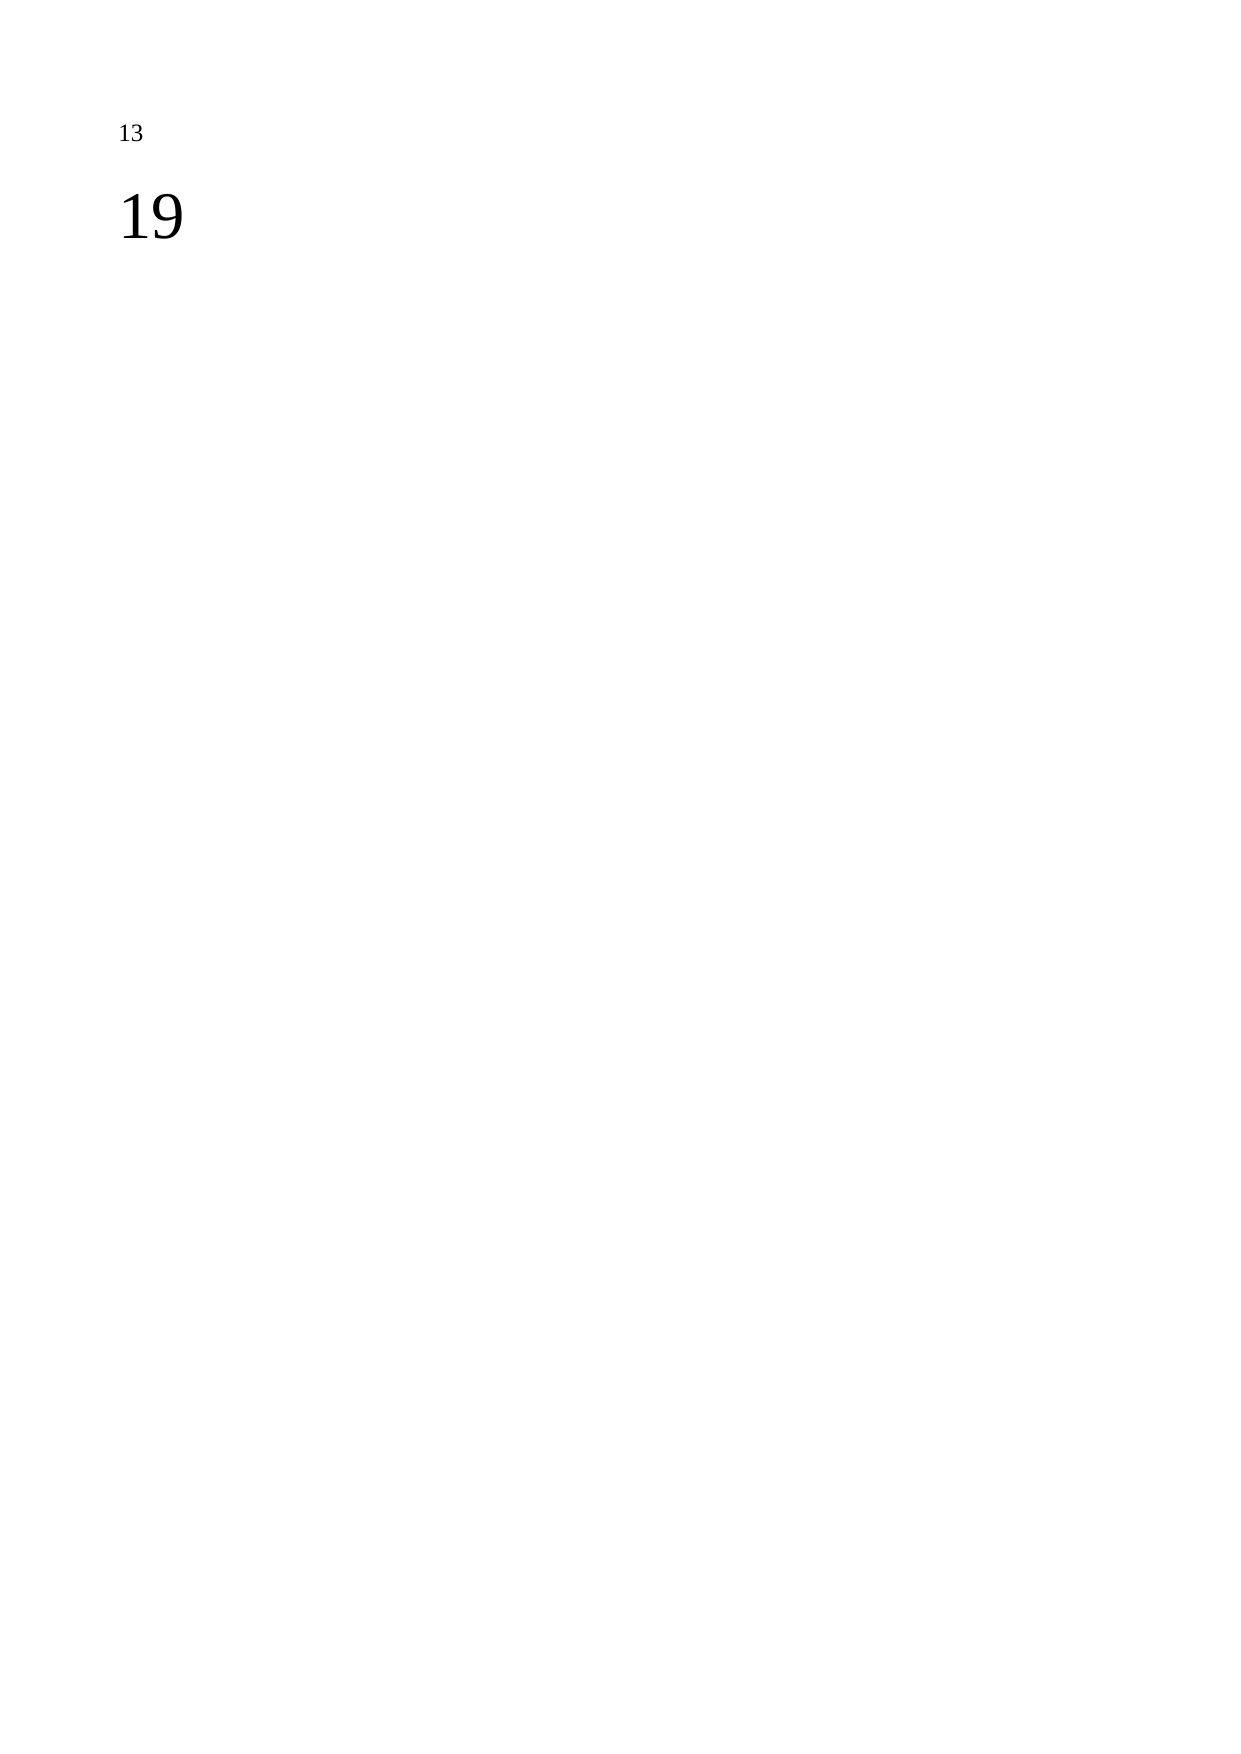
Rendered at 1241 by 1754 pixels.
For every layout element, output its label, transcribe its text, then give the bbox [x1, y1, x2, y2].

text 19 [118, 176, 1122, 253]
